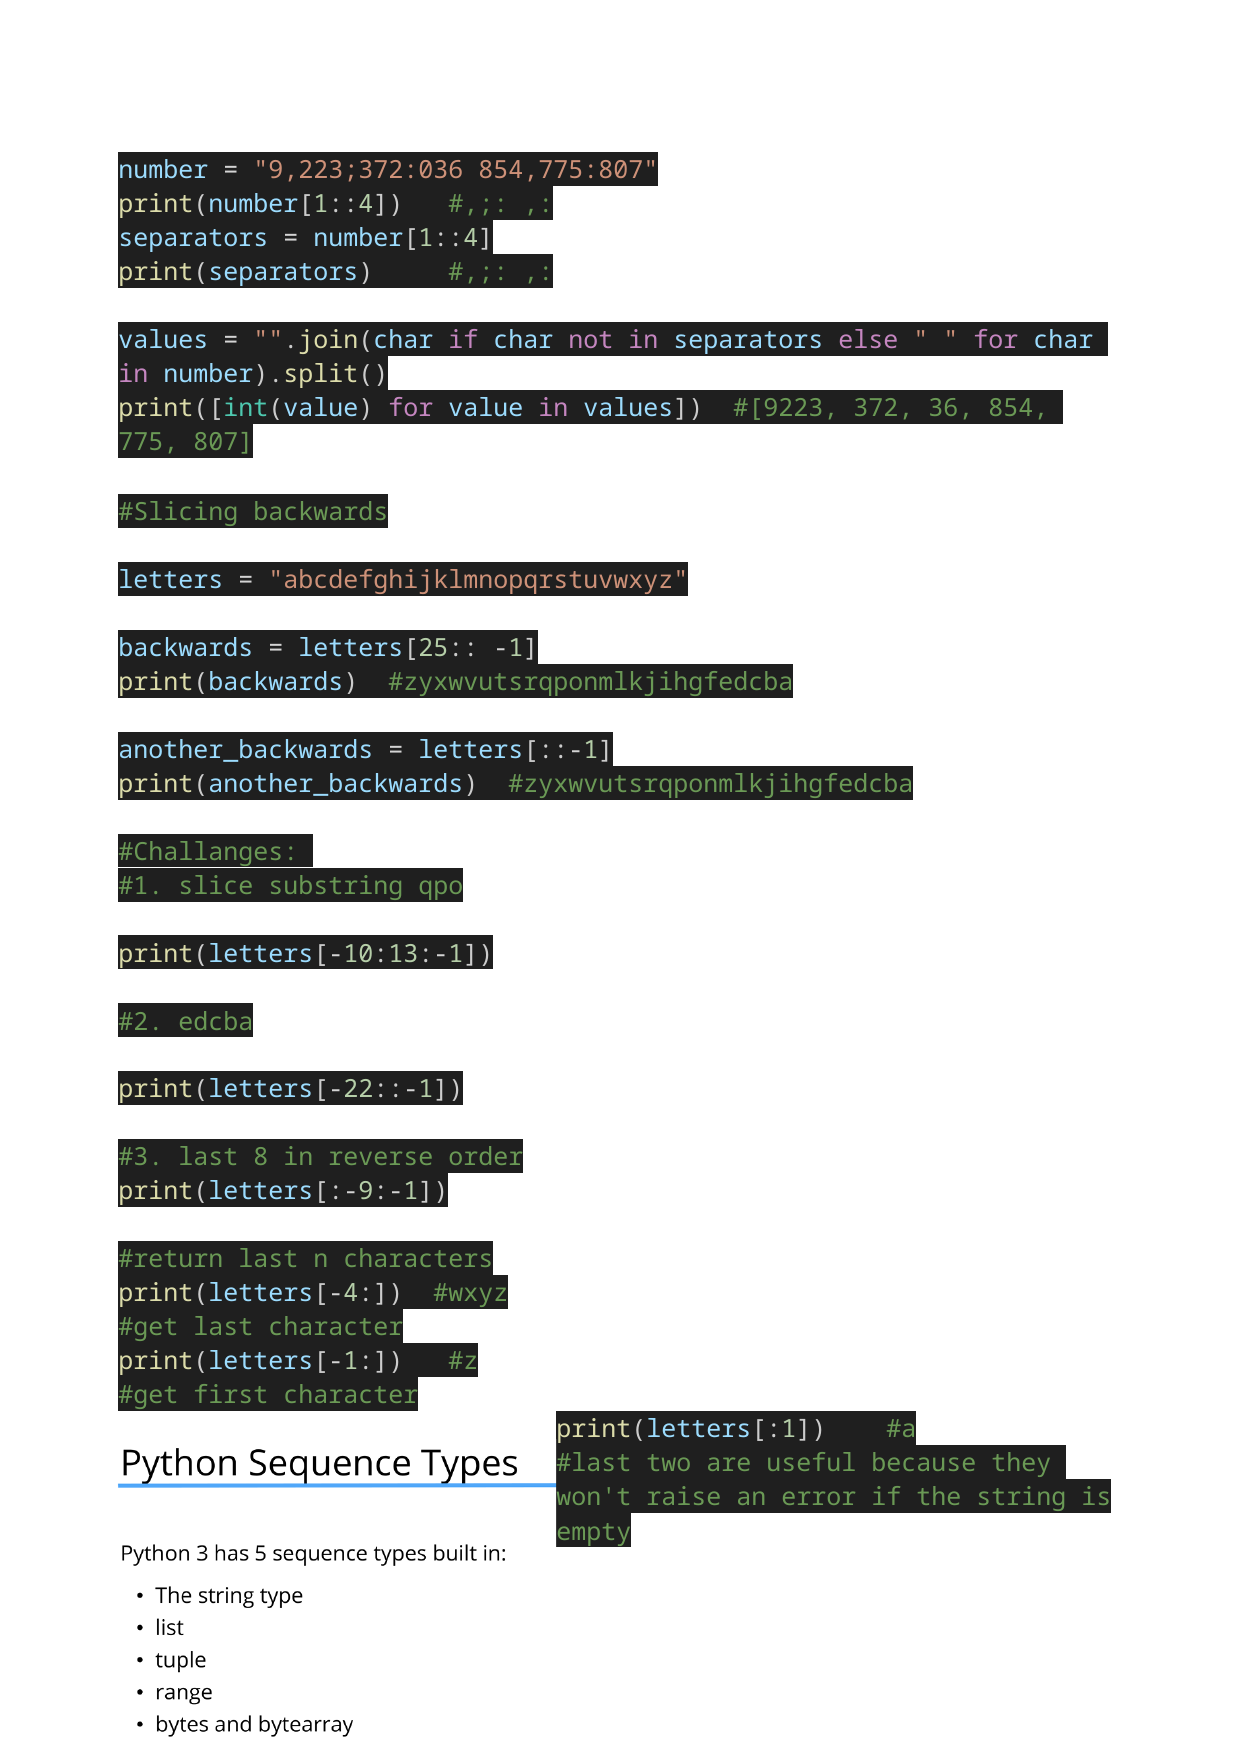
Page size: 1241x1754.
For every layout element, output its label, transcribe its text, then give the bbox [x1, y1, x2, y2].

text print(letters[-4:]) #wxyz [118, 1275, 1122, 1309]
text #last two are useful because they won't raise an error if the string is empty [557, 1445, 1122, 1547]
text letters = "abcdefghijklmnopqrstuvwxyz" [118, 562, 1122, 596]
picture [114, 1439, 557, 1754]
text print(letters[:1]) #a [118, 1411, 1122, 1445]
text another_backwards = letters[::-1] [118, 732, 1122, 766]
text print([int(value) for value in values]) #[9223, 372, 36, 854, 775, 807] [118, 390, 1122, 458]
text print(letters[:-9:-1]) [118, 1173, 1122, 1207]
text #return last n characters [118, 1241, 1122, 1275]
text #2. edcba [118, 1003, 1122, 1037]
text values = "".join(char if char not in separators else " " for char in number).split() [118, 322, 1122, 390]
text #get last character [118, 1309, 1122, 1343]
text backwards = letters[25:: -1] [118, 630, 1122, 664]
text print(separators) #,;: ,: [118, 254, 1122, 288]
text #Slicing backwards [118, 494, 1122, 528]
text print(letters[-22::-1]) [118, 1071, 1122, 1105]
text print(letters[-10:13:-1]) [118, 935, 1122, 969]
text print(number[1::4]) #,;: ,: [118, 186, 1122, 220]
text #3. last 8 in reverse order [118, 1139, 1122, 1173]
text print(backwards) #zyxwvutsrqponmlkjihgfedcba [118, 664, 1122, 698]
text number = "9,223;372:036 854,775:807" [118, 152, 1122, 186]
text print(letters[-1:]) #z [118, 1343, 1122, 1377]
text #Challanges: [118, 833, 1122, 867]
text #1. slice substring qpo [118, 867, 1122, 902]
text separators = number[1::4] [118, 220, 1122, 254]
text #get first character [118, 1377, 1122, 1411]
text print(another_backwards) #zyxwvutsrqponmlkjihgfedcba [118, 766, 1122, 800]
